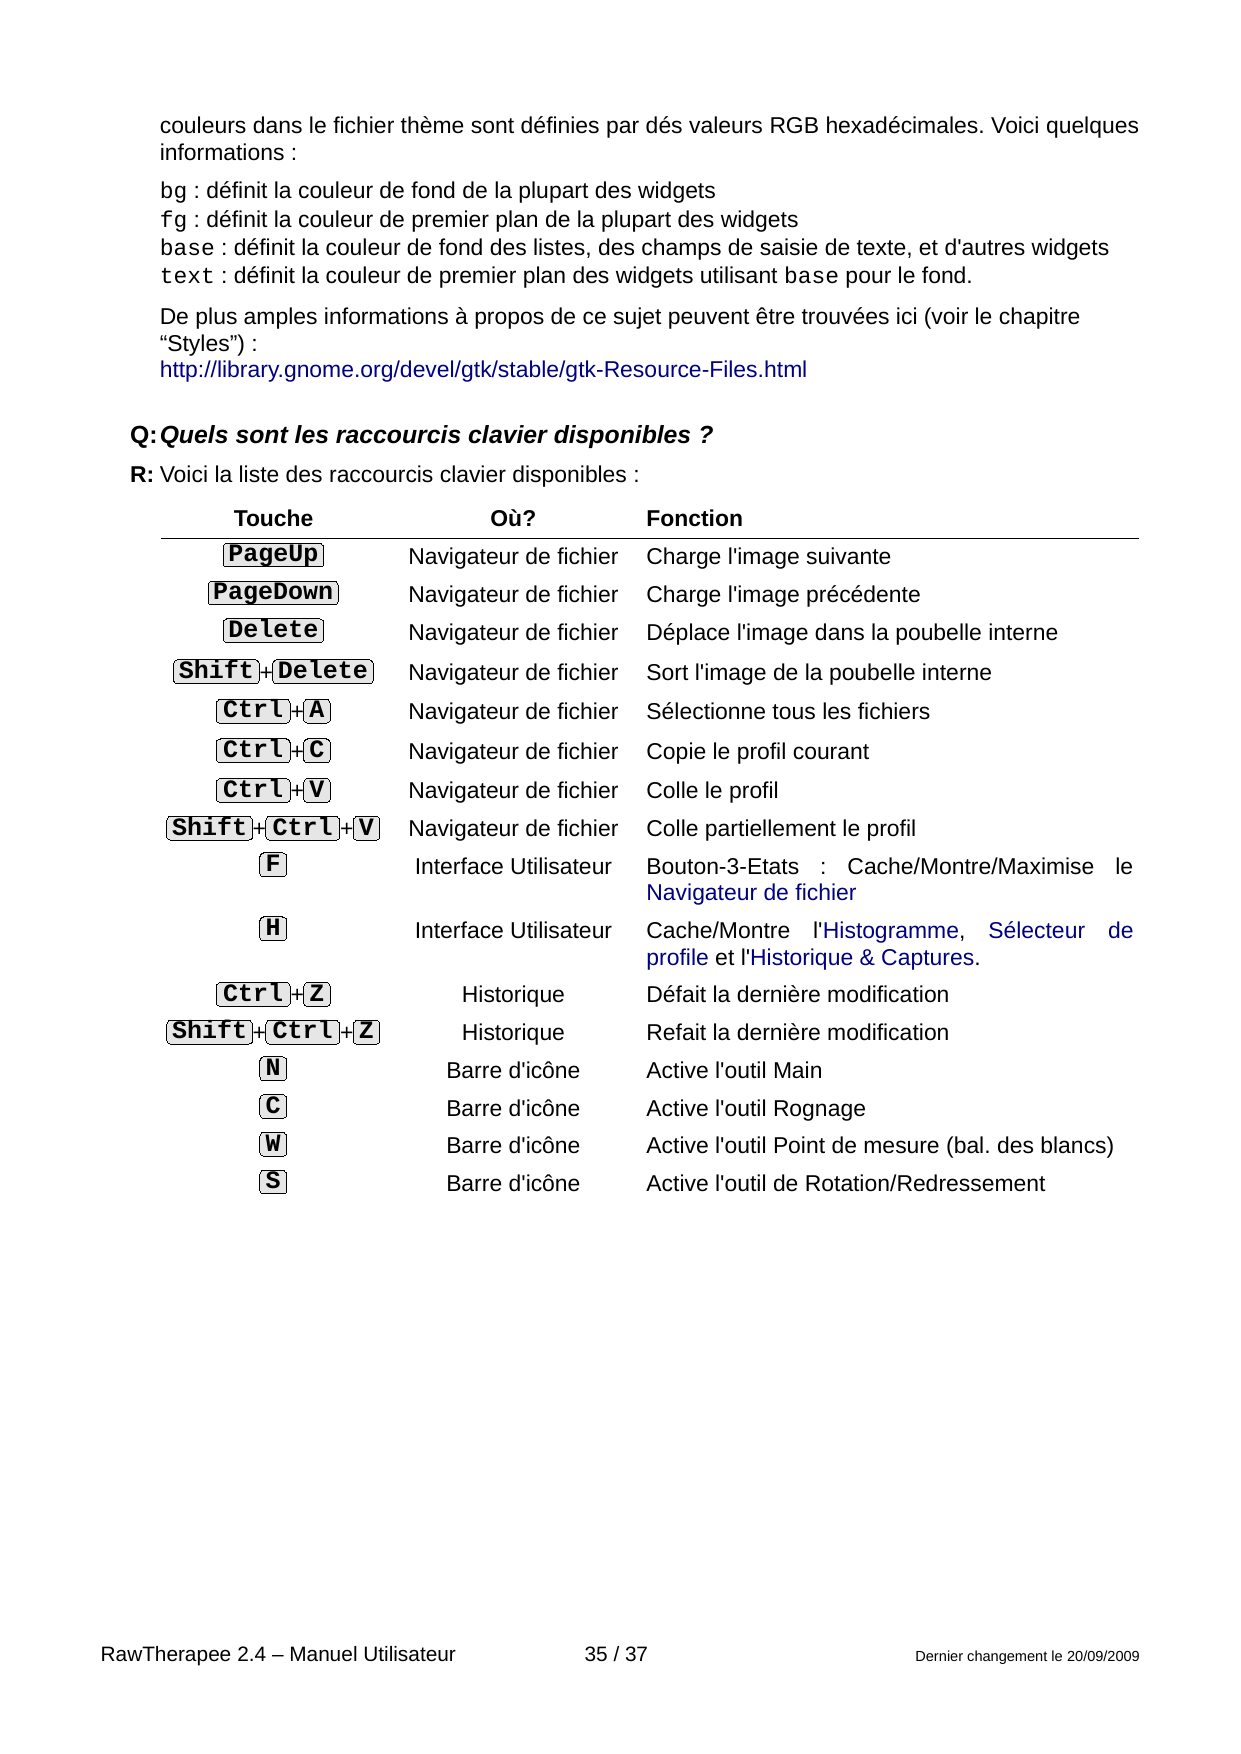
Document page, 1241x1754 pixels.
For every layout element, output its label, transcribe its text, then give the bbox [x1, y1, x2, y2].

table_header Où? [386, 500, 641, 537]
table_cell Navigateur de fichier [386, 809, 641, 847]
table_cell Barre d'icône [386, 1051, 641, 1089]
table_cell [161, 911, 386, 976]
text De plus amples informations à propos de ce sujet peuvent être trouvées ici (voir le chapitre “Styles”) : http://library.gnome.org/devel/gtk/stable/gtk-Resource-Files.html [130, 303, 1140, 382]
table_cell Historique [386, 1013, 641, 1051]
table_cell Déplace l'image dans la poubelle interne [641, 613, 1139, 653]
table_cell Copie le profil courant [641, 732, 1139, 772]
table_cell Navigateur de fichier [386, 539, 641, 575]
table_cell Active l'outil Rognage [641, 1089, 1139, 1127]
table_cell + [161, 976, 386, 1013]
table_cell Navigateur de fichier [386, 772, 641, 809]
text R: Voici la liste des raccourcis clavier disponibles : [130, 461, 1140, 487]
table_cell Colle partiellement le profil [641, 809, 1139, 847]
table_cell [161, 1165, 386, 1202]
table_cell Cache/Montre l'Histogramme, Sélecteur de profile et l'Historique & Captures. [641, 911, 1139, 976]
table_cell Interface Utilisateur [386, 911, 641, 976]
table_cell [161, 575, 386, 613]
table_cell + [161, 653, 386, 692]
table_cell Sort l'image de la poubelle interne [641, 653, 1139, 692]
text bg : définit la couleur de fond de la plupart des widgets fg : définit la couleur de premier plan de la plupart des widgets base : définit la couleur de fond des listes, des champs de saisie de texte, et d'autres widgets text : définit la couleur de premier plan des widgets utilisant base pour le fond. [130, 177, 1140, 291]
table_cell Navigateur de fichier [386, 613, 641, 653]
table_cell Active l'outil Main [641, 1051, 1139, 1089]
table_cell [161, 1127, 386, 1164]
table_cell Navigateur de fichier [386, 653, 641, 692]
table_cell Active l'outil de Rotation/Redressement [641, 1165, 1139, 1202]
table_cell Barre d'icône [386, 1127, 641, 1164]
table_cell Barre d'icône [386, 1089, 641, 1127]
table_cell Navigateur de fichier [386, 693, 641, 732]
table_cell Active l'outil Point de mesure (bal. des blancs) [641, 1127, 1139, 1164]
table_cell Colle le profil [641, 772, 1139, 809]
table_cell [161, 1051, 386, 1089]
table_cell Navigateur de fichier [386, 575, 641, 613]
table_cell Navigateur de fichier [386, 732, 641, 772]
table_cell + [161, 693, 386, 732]
table_cell [161, 847, 386, 911]
table_cell Charge l'image suivante [641, 539, 1139, 575]
table_cell Barre d'icône [386, 1165, 641, 1202]
table_cell + [161, 732, 386, 772]
subtitle Q: Quels sont les raccourcis clavier disponibles ? [130, 420, 1140, 448]
table_cell Historique [386, 976, 641, 1013]
table_header Fonction [641, 500, 1139, 537]
table_cell Bouton-3-Etats : Cache/Montre/Maximise le Navigateur de fichier [641, 847, 1139, 911]
table_cell Défait la dernière modification [641, 976, 1139, 1013]
table_cell Charge l'image précédente [641, 575, 1139, 613]
table_cell Refait la dernière modification [641, 1013, 1139, 1051]
table_cell [161, 539, 386, 575]
text couleurs dans le fichier thème sont définies par dés valeurs RGB hexadécimales. Voici quelques informations : [130, 112, 1140, 165]
table_cell [161, 613, 386, 653]
table_header Touche [161, 500, 386, 537]
table_cell ++ [161, 1013, 386, 1051]
table_cell [161, 1089, 386, 1127]
table_cell Sélectionne tous les fichiers [641, 693, 1139, 732]
table_cell Interface Utilisateur [386, 847, 641, 911]
table_cell + [161, 772, 386, 809]
table_cell ++ [161, 809, 386, 847]
